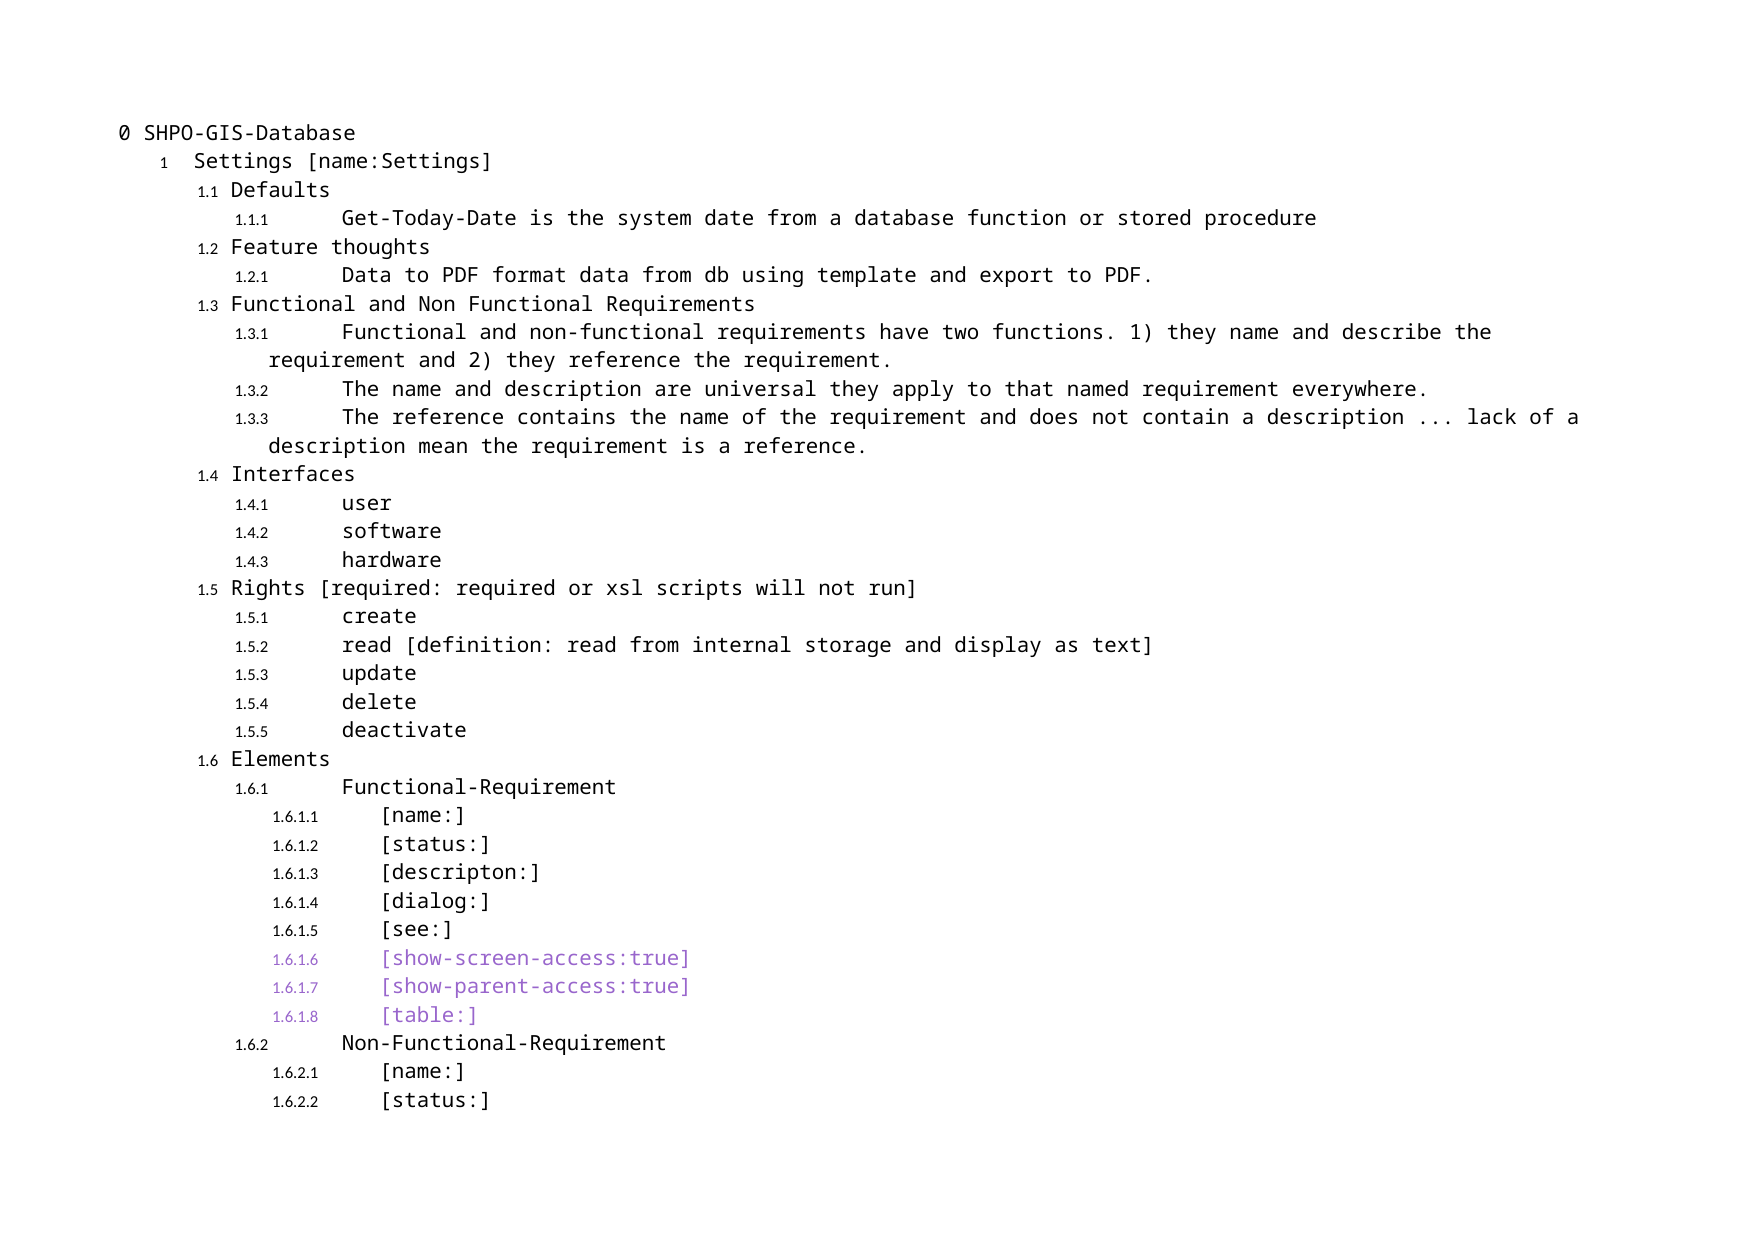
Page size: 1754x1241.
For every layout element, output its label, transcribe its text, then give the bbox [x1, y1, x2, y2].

list Feature thoughts [193, 232, 1636, 260]
list [show-parent-access:true] [268, 971, 1636, 1000]
list Interfaces [193, 459, 1636, 488]
list [name:] [268, 1057, 1636, 1085]
list [name:] [268, 801, 1636, 829]
list [see:] [268, 914, 1636, 943]
text 0 SHPO-GIS-Database [118, 118, 1636, 147]
list [show-screen-access:true] [268, 943, 1636, 971]
list software [231, 516, 1636, 545]
list [status:] [268, 829, 1636, 857]
list Defaults [193, 175, 1636, 203]
list Get-Today-Date is the system date from a database function or stored procedure [231, 203, 1636, 232]
list [descripton:] [268, 857, 1636, 886]
list Non-Functional-Requirement [231, 1028, 1636, 1057]
list Data to PDF format data from db using template and export to PDF. [231, 260, 1636, 289]
list The reference contains the name of the requirement and does not contain a description ... lack of a description mean the requirement is a reference. [231, 402, 1636, 459]
list hardware [231, 545, 1636, 573]
list The name and description are universal they apply to that named requirement everywhere. [231, 374, 1636, 402]
list Rights [required: required or xsl scripts will not run] [193, 573, 1636, 602]
list Settings [name:Settings] [156, 147, 1636, 175]
list deactivate [231, 715, 1636, 744]
list read [definition: read from internal storage and display as text] [231, 630, 1636, 658]
list Functional and non-functional requirements have two functions. 1) they name and describe the requirement and 2) they reference the requirement. [231, 317, 1636, 374]
list delete [231, 687, 1636, 715]
list user [231, 488, 1636, 516]
list Functional-Requirement [231, 772, 1636, 801]
list [dialog:] [268, 886, 1636, 914]
list Functional and Non Functional Requirements [193, 289, 1636, 317]
list [table:] [268, 1000, 1636, 1028]
list update [231, 658, 1636, 687]
list create [231, 602, 1636, 630]
list Elements [193, 744, 1636, 772]
list [status:] [268, 1085, 1636, 1113]
